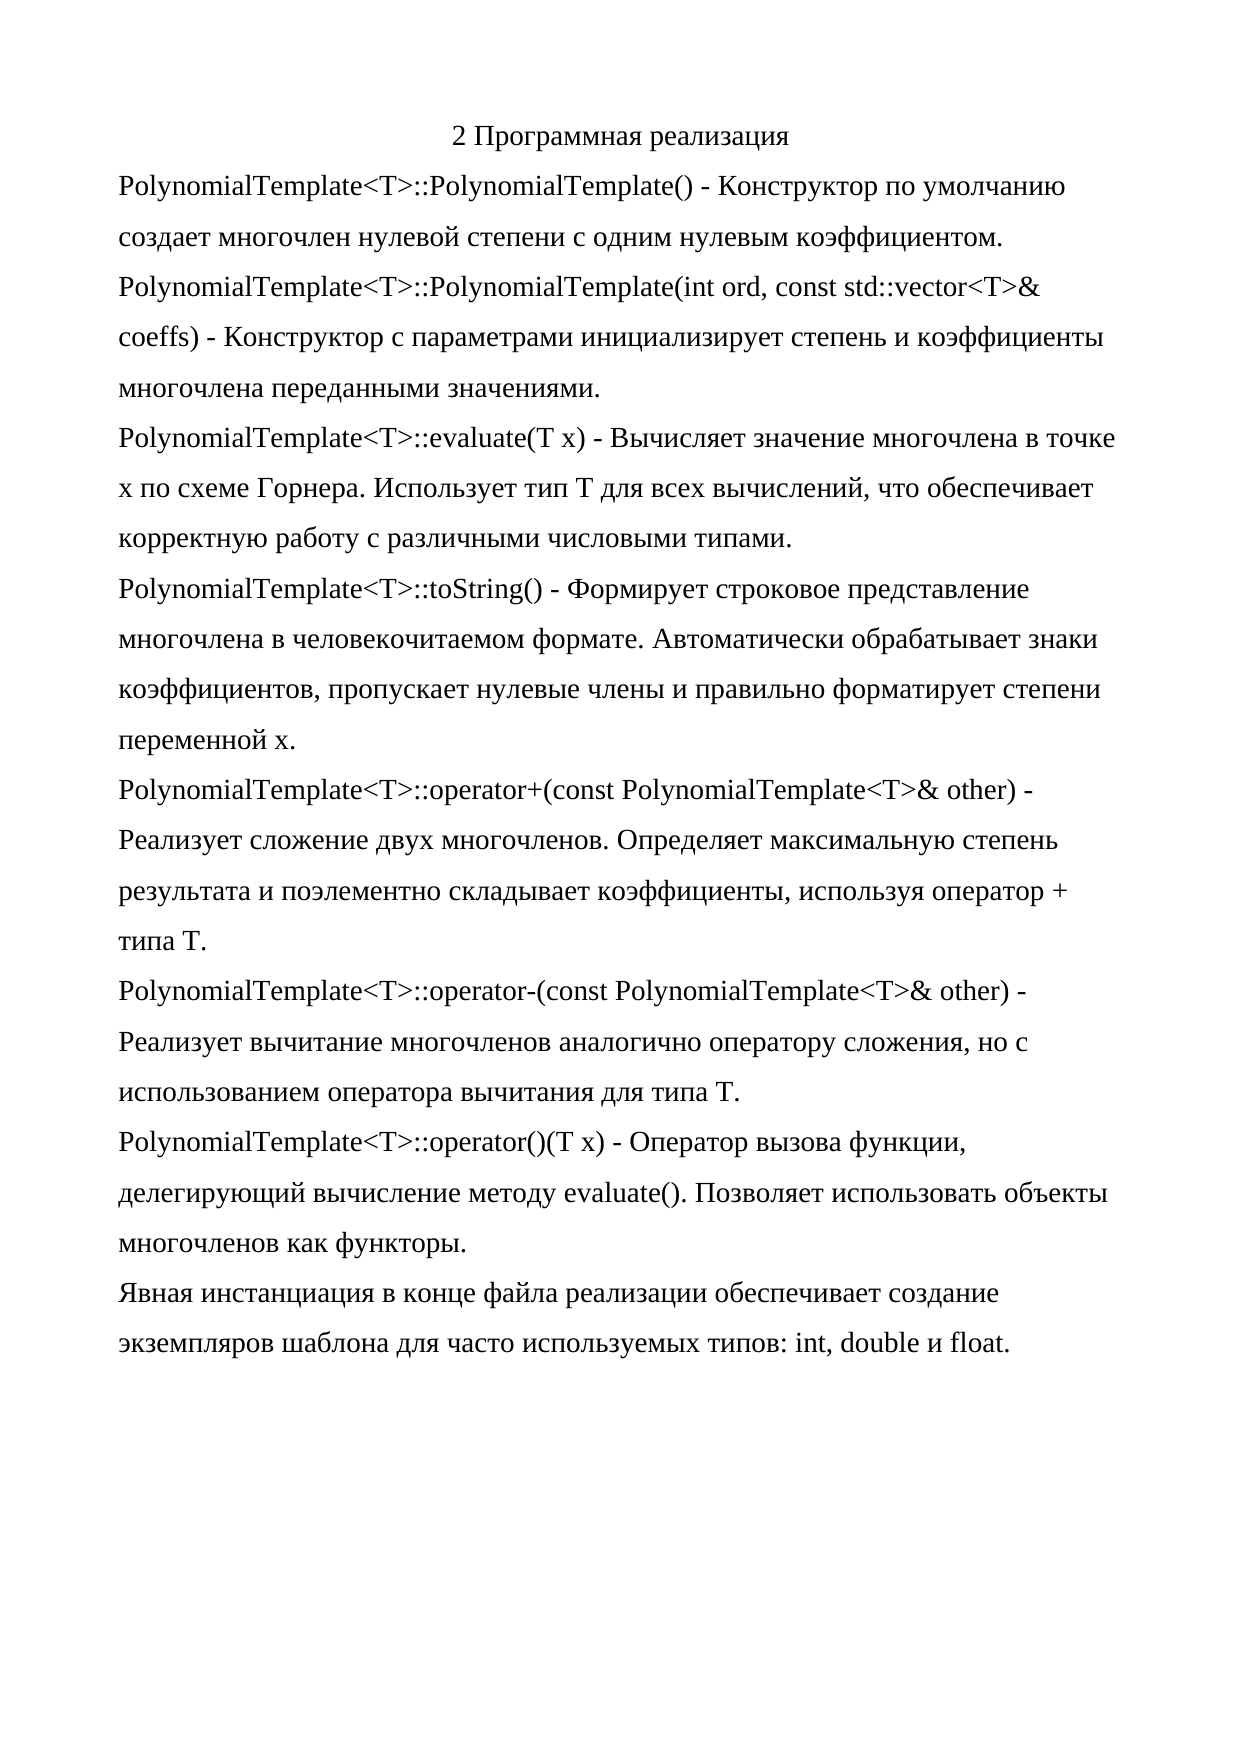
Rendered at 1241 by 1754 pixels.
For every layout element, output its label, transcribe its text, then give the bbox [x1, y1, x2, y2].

text PolynomialTemplate<T>::PolynomialTemplate(int ord, const std::vector<T>& coeffs) - Конструктор с параметрами инициализирует степень и коэффициенты многочлена переданными значениями. [118, 269, 1122, 403]
text PolynomialTemplate<T>::operator+(const PolynomialTemplate<T>& other) - Реализует сложение двух многочленов. Определяет максимальную степень результата и поэлементно складывает коэффициенты, используя оператор + типа T. [118, 772, 1122, 957]
text Явная инстанциация в конце файла реализации обеспечивает создание экземпляров шаблона для часто используемых типов: int, double и float. [118, 1275, 1122, 1359]
text PolynomialTemplate<T>::PolynomialTemplate() - Конструктор по умолчанию создает многочлен нулевой степени с одним нулевым коэффициентом. [118, 168, 1122, 252]
text PolynomialTemplate<T>::operator()(T x) - Оператор вызова функции, делегирующий вычисление методу evaluate(). Позволяет использовать объекты многочленов как функторы. [118, 1124, 1122, 1258]
text PolynomialTemplate<T>::toString() - Формирует строковое представление многочлена в человекочитаемом формате. Автоматически обрабатывает знаки коэффициентов, пропускает нулевые члены и правильно форматирует степени переменной x. [118, 571, 1122, 755]
text 2 Программная реализация [118, 118, 1122, 152]
text PolynomialTemplate<T>::operator-(const PolynomialTemplate<T>& other) - Реализует вычитание многочленов аналогично оператору сложения, но с использованием оператора вычитания для типа T. [118, 973, 1122, 1108]
text PolynomialTemplate<T>::evaluate(T x) - Вычисляет значение многочлена в точке x по схеме Горнера. Использует тип T для всех вычислений, что обеспечивает корректную работу с различными числовыми типами. [118, 420, 1122, 554]
